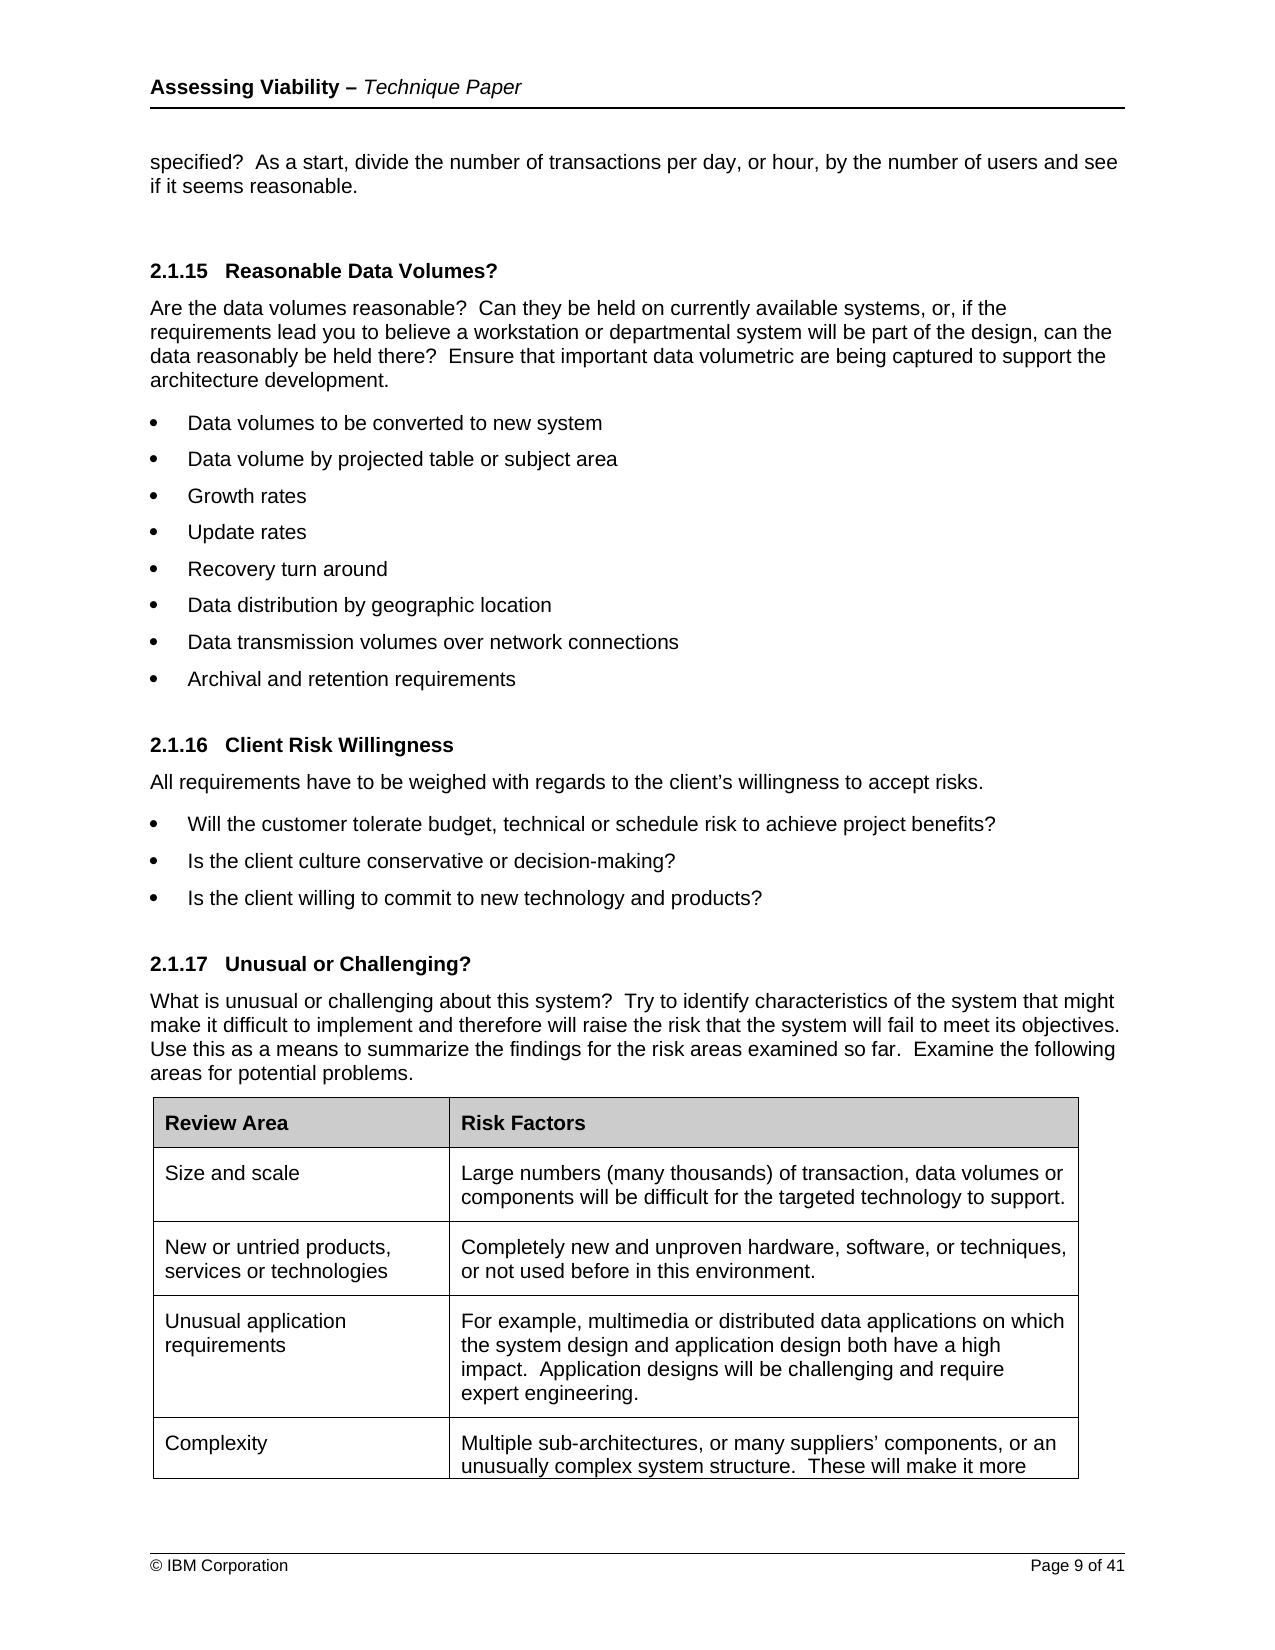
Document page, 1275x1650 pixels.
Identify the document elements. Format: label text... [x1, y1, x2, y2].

table_cell Completely new and unproven hardware, software, or techniques, or not used before in this environment. [450, 1222, 1078, 1295]
table_header Risk Factors [450, 1098, 1078, 1147]
table_cell New or untried products, services or technologies [154, 1222, 449, 1295]
list Update rates [150, 520, 1125, 544]
list Data volumes to be converted to new system [150, 410, 1125, 434]
table_cell Multiple sub-architectures, or many suppliers’ components, or an unusually complex system structure. These will make it more [450, 1418, 1078, 1478]
table_cell Large numbers (many thousands) of transaction, data volumes or components will be difficult for the targeted technology to support. [450, 1148, 1078, 1221]
table_cell Unusual application requirements [154, 1296, 449, 1417]
list Archival and retention requirements [150, 666, 1125, 690]
list Is the client culture conservative or decision-making? [150, 849, 1125, 873]
subtitle Unusual or Challenging? [150, 952, 1125, 976]
list Will the customer tolerate budget, technical or schedule risk to achieve project benefits? [150, 812, 1125, 836]
list Recovery turn around [150, 557, 1125, 581]
table_cell Size and scale [154, 1148, 449, 1221]
text All requirements have to be weighed with regards to the client’s willingness to accept risks. [150, 769, 1125, 793]
table_header Review Area [154, 1098, 449, 1147]
text Are the data volumes reasonable? Can they be held on currently available systems, or, if the requirements lead you to believe a workstation or departmental system will be part of the design, can the data reasonably be held there? Ensure that important data volumetric are being captured to support the architecture development. [150, 296, 1125, 392]
table_cell Complexity [154, 1418, 449, 1478]
table_cell For example, multimedia or distributed data applications on which the system design and application design both have a high impact. Application designs will be challenging and require expert engineering. [450, 1296, 1078, 1417]
list Growth rates [150, 483, 1125, 508]
text What is unusual or challenging about this system? Try to identify characteristics of the system that might make it difficult to implement and therefore will raise the risk that the system will fail to meet its objectives. Use this as a means to summarize the findings for the risk areas examined so far. Examine the following areas for potential problems. [150, 989, 1125, 1084]
list Is the client willing to commit to new technology and products? [150, 885, 1125, 909]
list Data transmission volumes over network connections [150, 630, 1125, 654]
subtitle Reasonable Data Volumes? [150, 259, 1125, 283]
subtitle Client Risk Willingness [150, 733, 1125, 757]
list Data volume by projected table or subject area [150, 447, 1125, 471]
list Data distribution by geographic location [150, 593, 1125, 617]
text specified? As a start, divide the number of transactions per day, or hour, by the number of users and see if it seems reasonable. [150, 150, 1125, 198]
